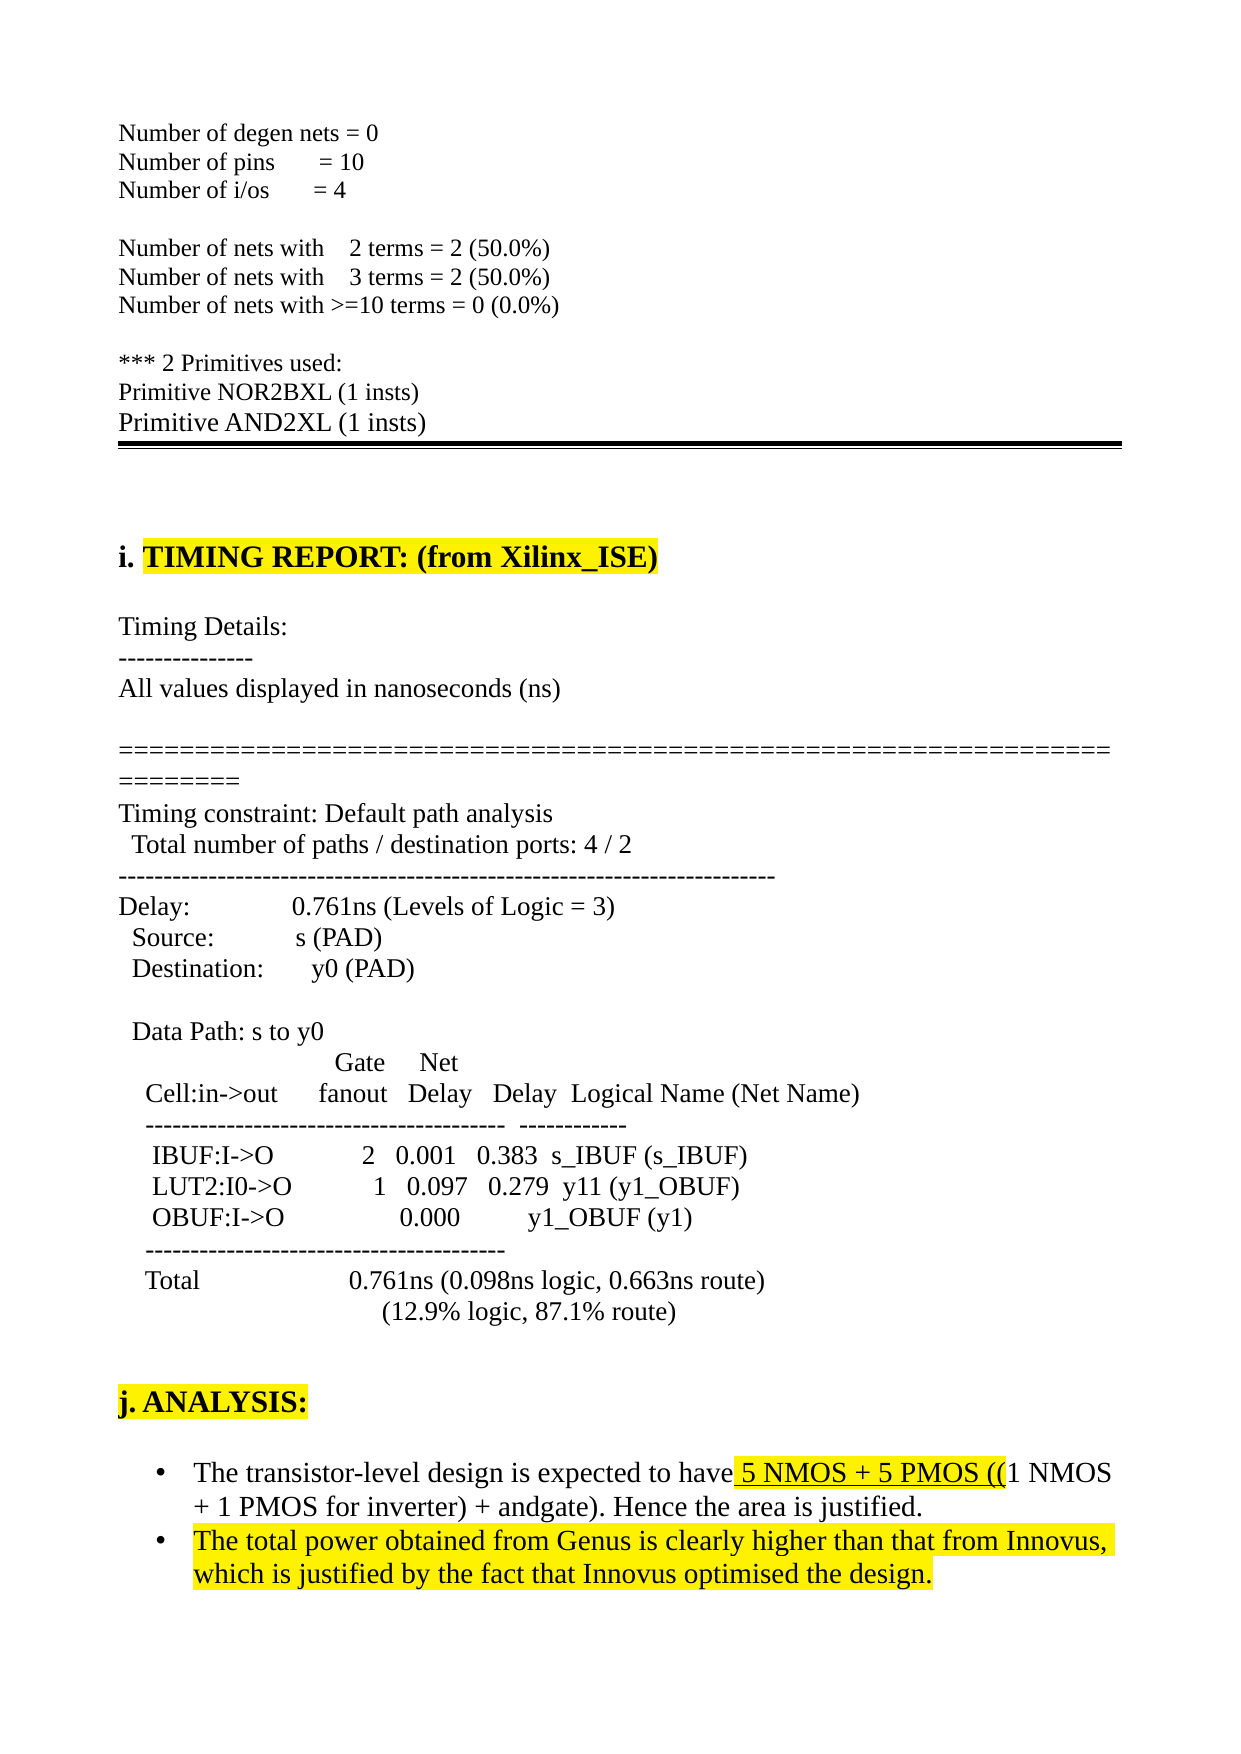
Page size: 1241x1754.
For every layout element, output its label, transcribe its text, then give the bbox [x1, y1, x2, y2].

list The total power obtained from Genus is clearly higher than that from Innovus, which is justified by the fact that Innovus optimised the design. [156, 1523, 1122, 1590]
text Number of degen nets = 0 [118, 118, 1122, 147]
text ---------------------------------------- ------------ [118, 1108, 1122, 1139]
text Source: s (PAD) [118, 921, 1122, 952]
text Number of nets with 2 terms = 2 (50.0%) [118, 233, 1122, 262]
text IBUF:I->O 2 0.001 0.383 s_IBUF (s_IBUF) [118, 1139, 1122, 1170]
text Delay: 0.761ns (Levels of Logic = 3) [118, 890, 1122, 921]
text ------------------------------------------------------------------------- [118, 859, 1122, 890]
text *** 2 Primitives used: [118, 348, 1122, 377]
text Number of pins = 10 [118, 147, 1122, 176]
text Timing Details: [118, 610, 1122, 641]
text j. ANALYSIS: [118, 1384, 1122, 1419]
text Total 0.761ns (0.098ns logic, 0.663ns route) [118, 1264, 1122, 1295]
text Cell:in->out fanout Delay Delay Logical Name (Net Name) [118, 1077, 1122, 1108]
text OBUF:I->O 0.000 y1_OBUF (y1) [118, 1202, 1122, 1233]
text --------------- [118, 641, 1122, 672]
text Number of nets with >=10 terms = 0 (0.0%) [118, 291, 1122, 319]
text Primitive NOR2BXL (1 insts) [118, 377, 1122, 406]
text All values displayed in nanoseconds (ns) [118, 672, 1122, 703]
text Data Path: s to y0 [118, 1015, 1122, 1046]
text LUT2:I0->O 1 0.097 0.279 y11 (y1_OBUF) [118, 1170, 1122, 1202]
text Number of i/os = 4 [118, 176, 1122, 204]
text Timing constraint: Default path analysis [118, 797, 1122, 828]
text Total number of paths / destination ports: 4 / 2 [118, 828, 1122, 859]
text i. TIMING REPORT: (from Xilinx_ISE) [118, 538, 1122, 574]
text ---------------------------------------- [118, 1233, 1122, 1264]
text Gate Net [118, 1046, 1122, 1077]
text Number of nets with 3 terms = 2 (50.0%) [118, 262, 1122, 291]
list The transistor-level design is expected to have 5 NMOS + 5 PMOS ((1 NMOS + 1 PMOS for inverter) + andgate). Hence the area is justified. [156, 1456, 1122, 1523]
text Primitive AND2XL (1 insts) [118, 406, 1122, 441]
text Destination: y0 (PAD) [118, 952, 1122, 983]
text (12.9% logic, 87.1% route) [118, 1295, 1122, 1326]
text ========================================================================= [118, 734, 1122, 797]
